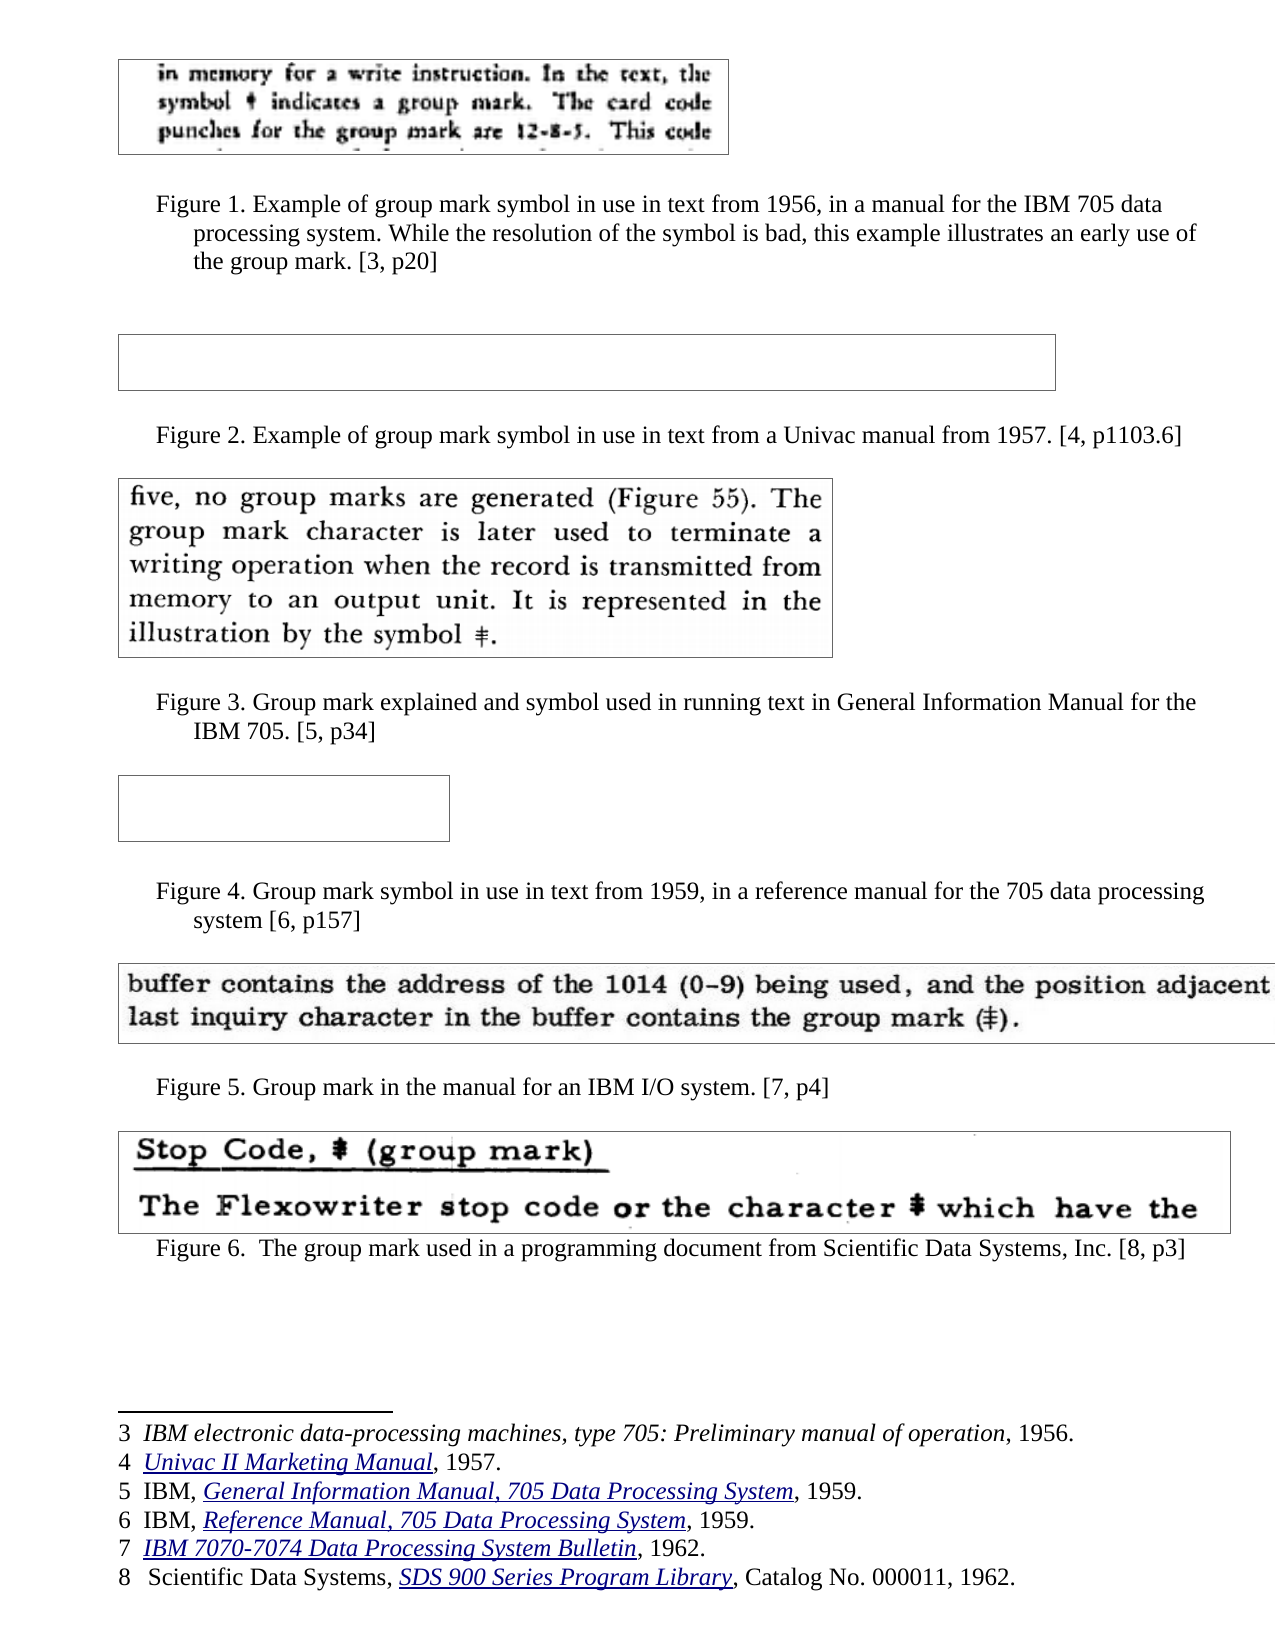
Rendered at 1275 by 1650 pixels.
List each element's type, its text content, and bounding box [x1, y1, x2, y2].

list Example of group mark symbol in use in text from 1956, in a manual for the IBM 705 data processing system. While the resolution of the symbol is bad, this example illustrates an early use of the group mark. [, p20] [156, 189, 1216, 275]
list Scientific Data Systems, SDS 900 Series Program Library, Catalog No. 000011, 1962. [118, 1562, 1216, 1591]
picture [121, 966, 1275, 1040]
list Group mark in the manual for an IBM I/O system. [, p4] [156, 1072, 1216, 1101]
list The group mark used in a programming document from Scientific Data Systems, Inc. [, p3] [156, 1234, 1216, 1262]
list Example of group mark symbol in use in text from a Univac manual from 1957. [, p1103.6] [156, 420, 1216, 448]
list Group mark explained and symbol used in running text in General Information Manual for the IBM 705. [, p34] [156, 478, 1216, 745]
list IBM, General Information Manual, 705 Data Processing System, 1959. [118, 1476, 1216, 1505]
picture [121, 481, 829, 655]
list IBM electronic data-processing machines, type 705: Preliminary manual of operation, 1956. [118, 1418, 1216, 1447]
list Group mark symbol in use in text from 1959, in a reference manual for the 705 data processing system [, p157] [156, 876, 1216, 934]
list Univac II Marketing Manual, 1957. [118, 1447, 1216, 1476]
list [119, 479, 832, 657]
picture [121, 62, 726, 151]
list IBM, Reference Manual, 705 Data Processing System, 1959. [118, 1505, 1216, 1533]
list IBM 7070-7074 Data Processing System Bulletin, 1962. [118, 1533, 1216, 1562]
picture [121, 1133, 1228, 1231]
